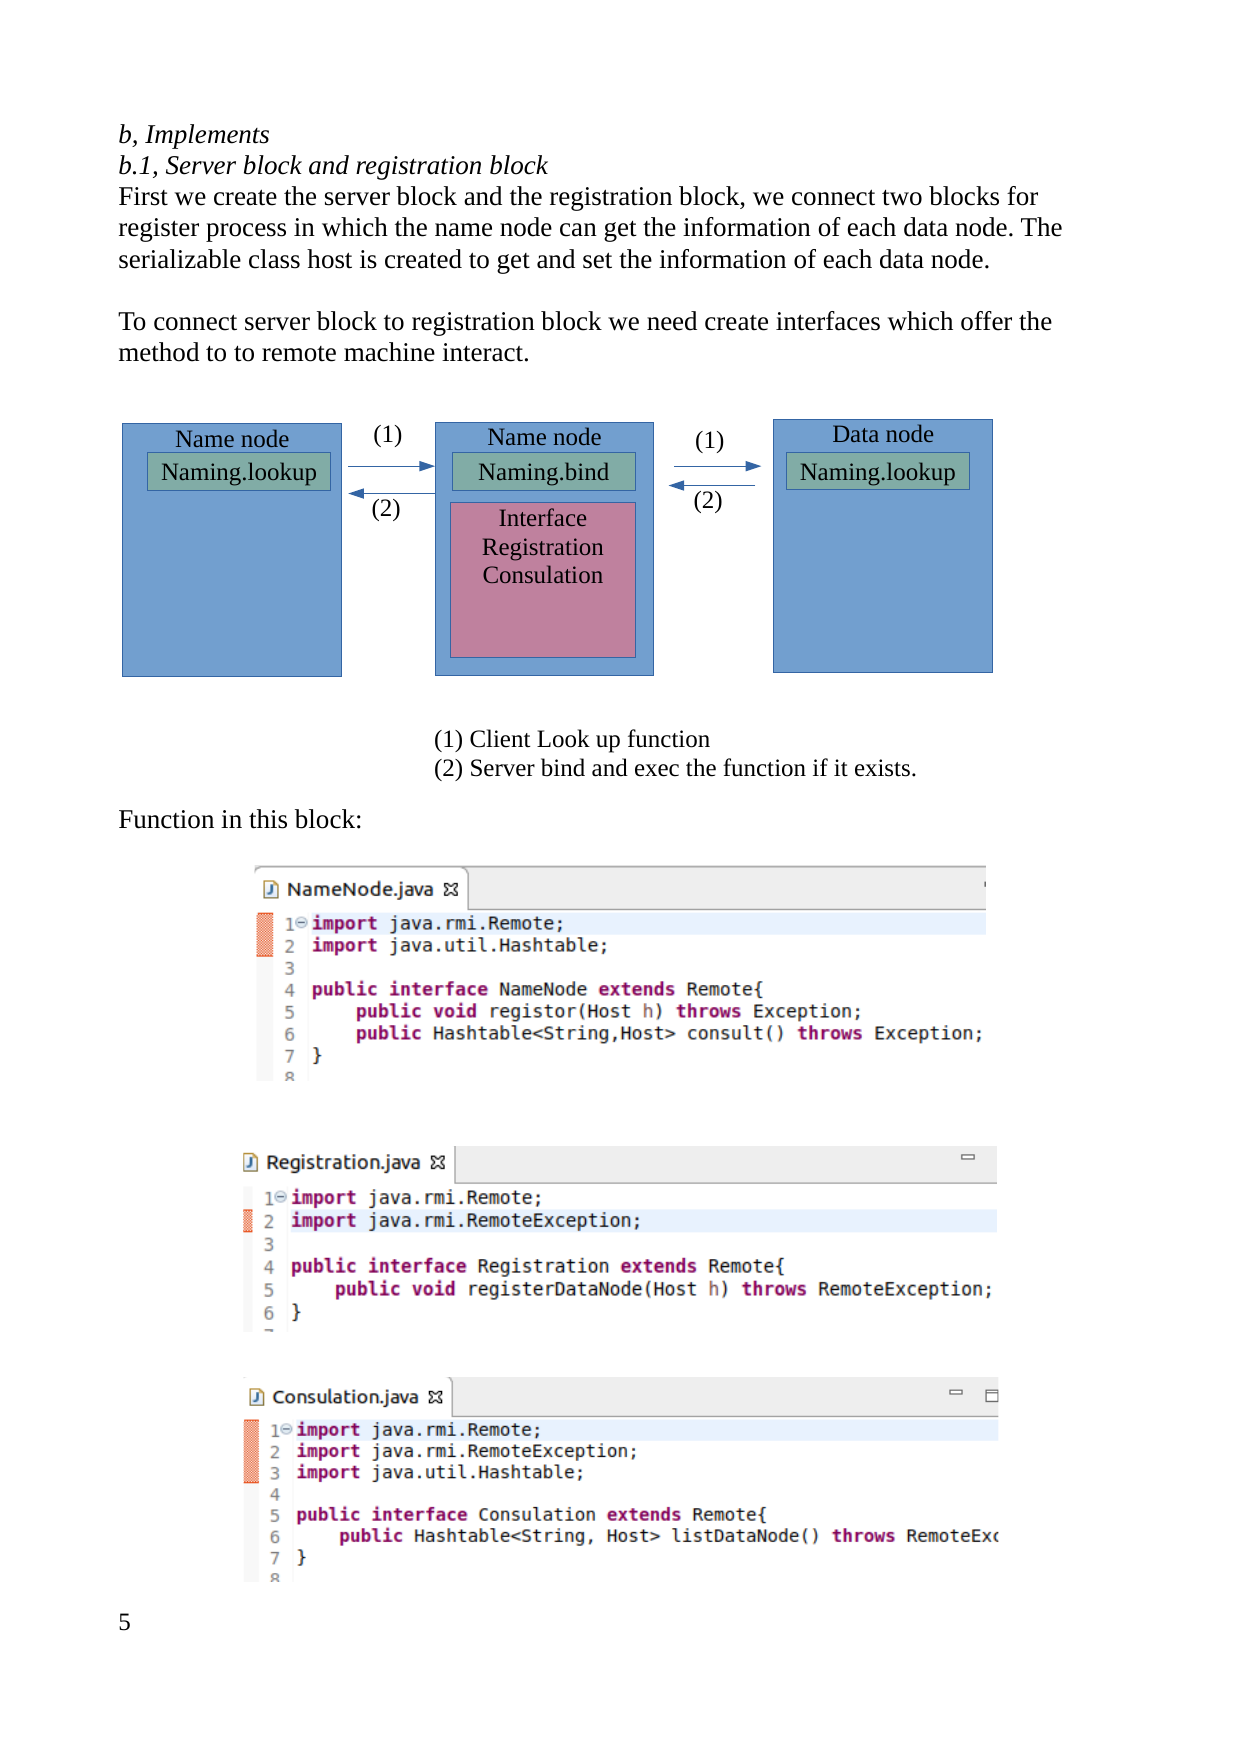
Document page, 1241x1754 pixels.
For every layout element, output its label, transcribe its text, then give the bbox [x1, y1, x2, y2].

text b, Implements [118, 118, 1122, 149]
picture [254, 865, 986, 1081]
text Function in this block: [118, 803, 1122, 834]
picture [243, 1146, 997, 1332]
text To connect server block to registration block we need create interfaces which offer the method to to remote machine interact. [118, 305, 1122, 367]
text b.1, Server block and registration block [118, 149, 1122, 180]
text First we create the server block and the registration block, we connect two blocks for register process in which the name node can get the information of each data node. The serializable class host is created to get and set the information of each data node. [118, 180, 1122, 274]
picture [243, 1377, 999, 1582]
